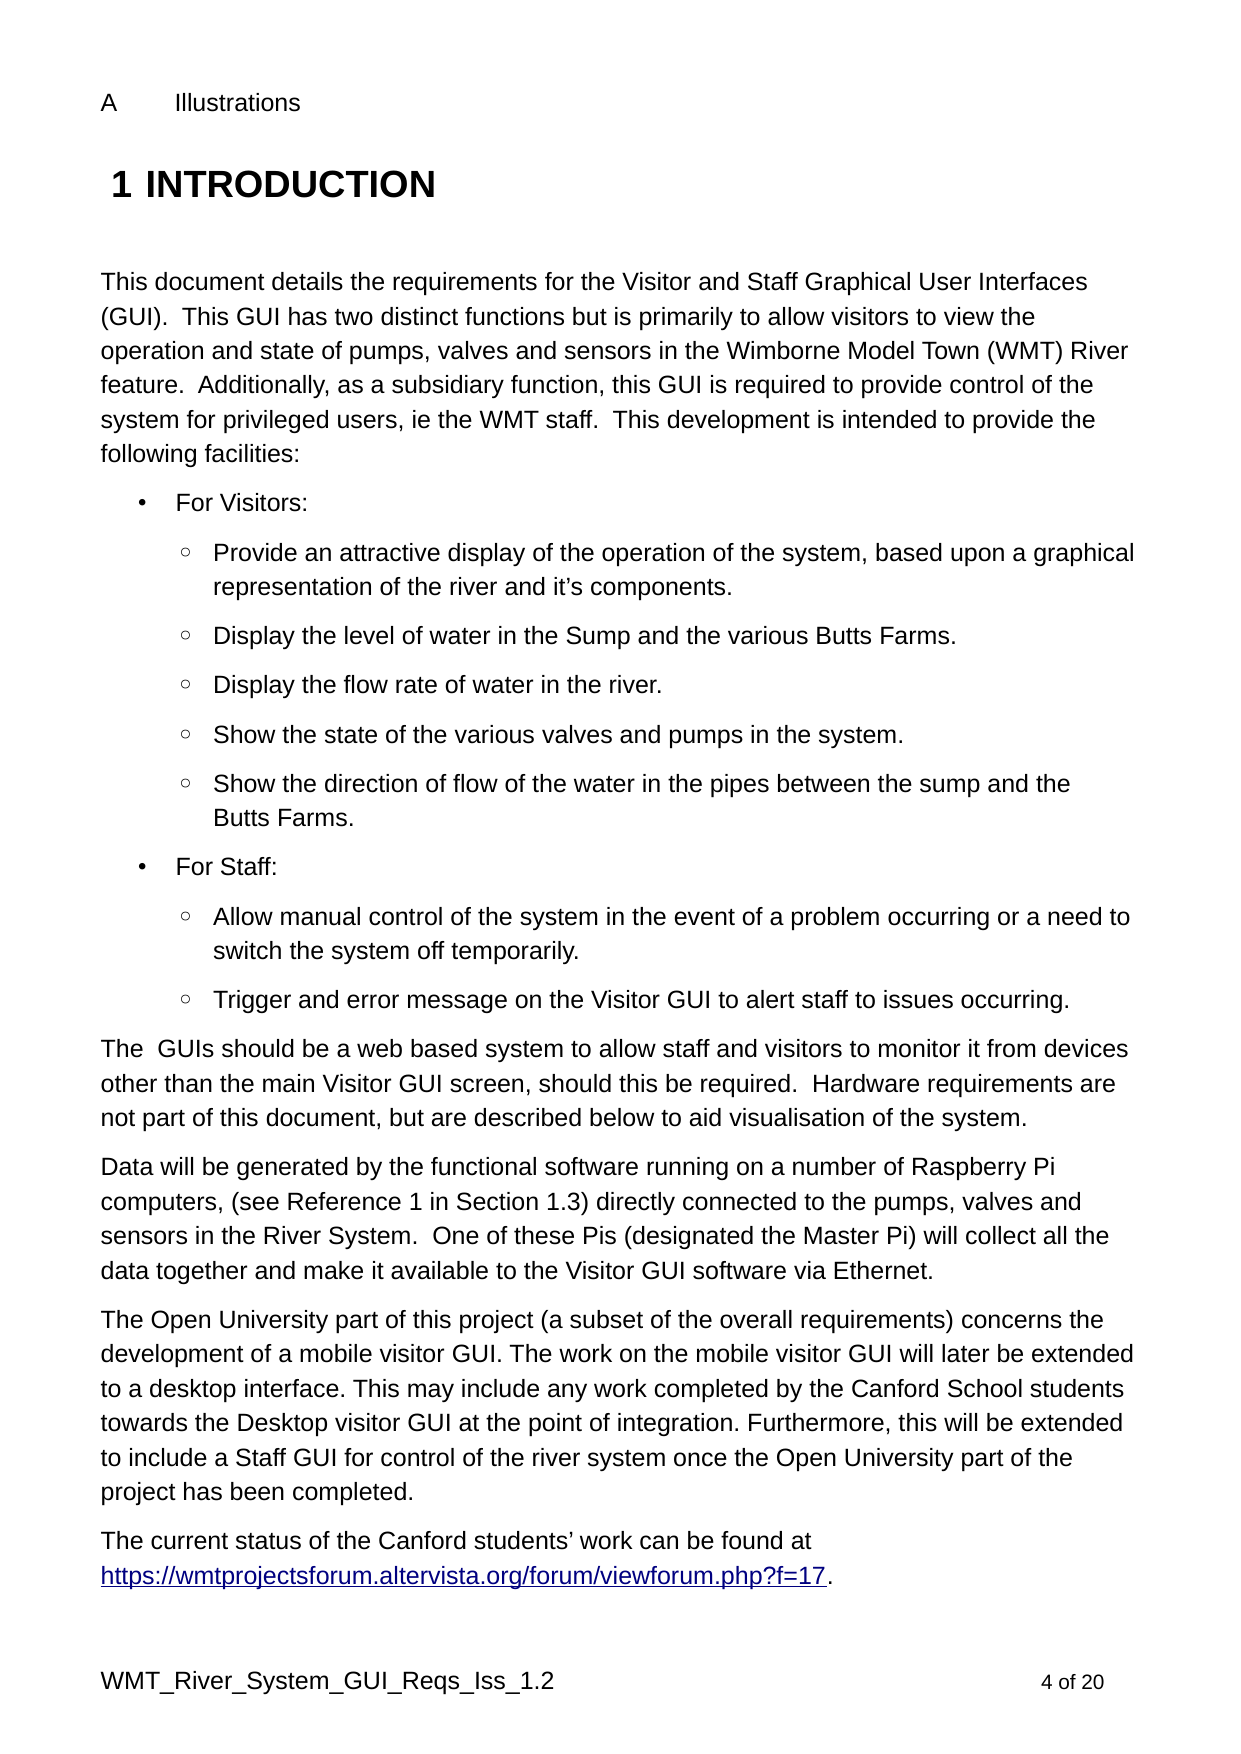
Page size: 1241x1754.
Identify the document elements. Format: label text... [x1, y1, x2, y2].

text Data will be generated by the functional software running on a number of Raspberry Pi computers, (see Reference 1 in Section 1.3) directly connected to the pumps, valves and sensors in the River System. One of these Pis (designated the Master Pi) will collect all the data together and make it available to the Visitor GUI software via Ethernet. [100, 1152, 1140, 1284]
list Show the direction of flow of the water in the pipes between the sump and the Butts Farms. [175, 769, 1140, 832]
list Trigger and error message on the Visitor GUI to alert staff to issues occurring. [175, 985, 1140, 1014]
list Allow manual control of the system in the event of a problem occurring or a need to switch the system off temporarily. [175, 902, 1140, 965]
text The current status of the Canford students’ work can be found at https://wmtprojectsforum.altervista.org/forum/viewforum.php?f=17. [100, 1526, 1140, 1589]
list Display the level of water in the Sump and the various Butts Farms. [175, 621, 1140, 650]
text A Illustrations [100, 88, 1140, 116]
text The GUIs should be a web based system to allow staff and visitors to monitor it from devices other than the main Visitor GUI screen, should this be required. Hardware requirements are not part of this document, but are described below to aid visualisation of the system. [100, 1034, 1140, 1132]
text This document details the requirements for the Visitor and Staff Graphical User Interfaces (GUI). This GUI has two distinct functions but is primarily to allow visitors to view the operation and state of pumps, valves and sensors in the Wimborne Model Town (WMT) River feature. Additionally, as a subsidiary function, this GUI is required to provide control of the system for privileged users, ie the WMT staff. This development is intended to provide the following facilities: [100, 267, 1140, 468]
list For Visitors: [138, 488, 1140, 517]
text The Open University part of this project (a subset of the overall requirements) concerns the development of a mobile visitor GUI. The work on the mobile visitor GUI will later be extended to a desktop interface. This may include any work completed by the Canford School students towards the Desktop visitor GUI at the point of integration. Furthermore, this will be extended to include a Staff GUI for control of the river system once the Open University part of the project has been completed. [100, 1305, 1140, 1506]
list Show the state of the various valves and pumps in the system. [175, 719, 1140, 748]
list For Staff: [138, 852, 1140, 881]
subtitle INTRODUCTION [100, 162, 1140, 205]
list Display the flow rate of water in the river. [175, 670, 1140, 699]
list Provide an attractive display of the operation of the system, based upon a graphical representation of the river and it’s components. [175, 538, 1140, 601]
